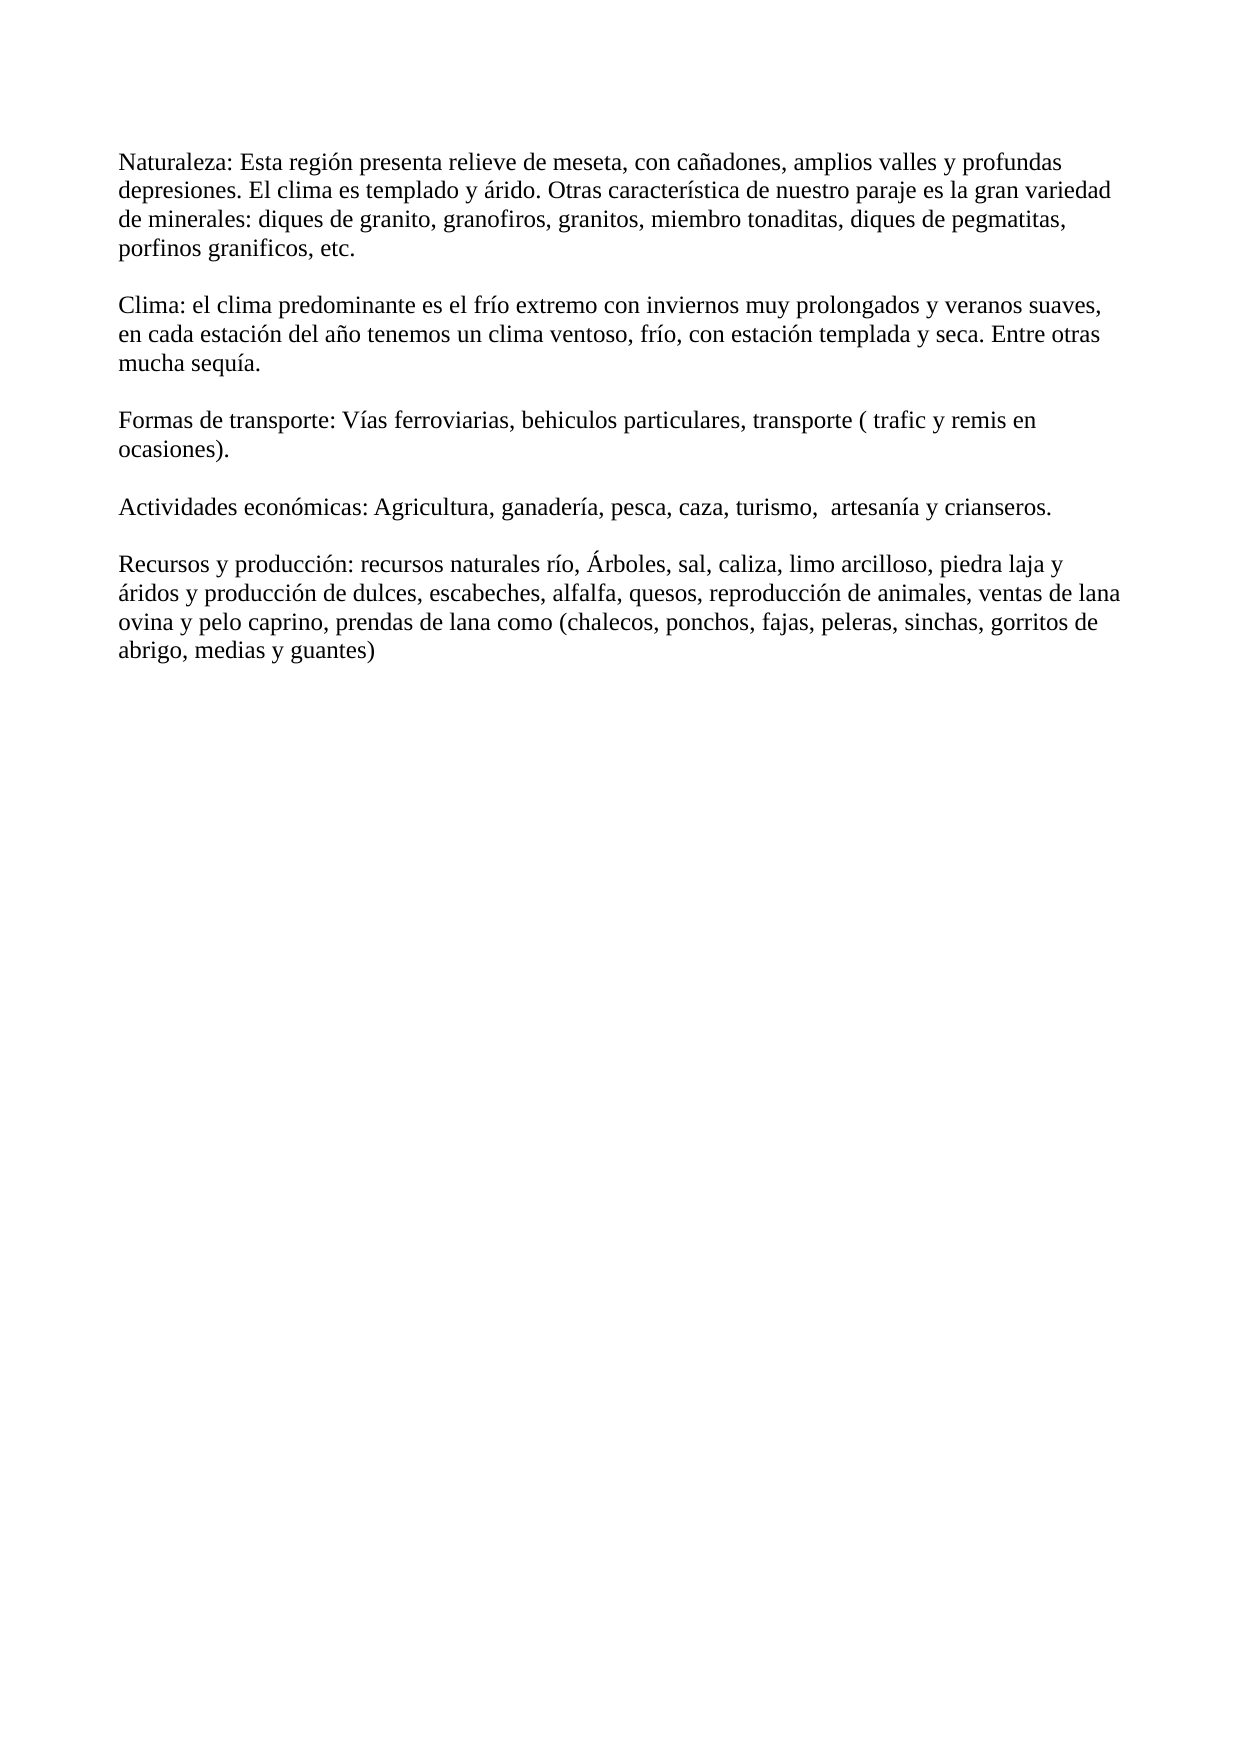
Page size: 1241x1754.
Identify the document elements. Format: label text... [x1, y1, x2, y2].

text Clima: el clima predominante es el frío extremo con inviernos muy prolongados y veranos suaves, en cada estación del año tenemos un clima ventoso, frío, con estación templada y seca. Entre otras mucha sequía. [118, 291, 1122, 377]
text Actividades económicas: Agricultura, ganadería, pesca, caza, turismo, artesanía y crianseros. [118, 492, 1122, 521]
text Formas de transporte: Vías ferroviarias, behiculos particulares, transporte ( trafic y remis en ocasiones). [118, 406, 1122, 463]
text Recursos y producción: recursos naturales río, Árboles, sal, caliza, limo arcilloso, piedra laja y áridos y producción de dulces, escabeches, alfalfa, quesos, reproducción de animales, ventas de lana ovina y pelo caprino, prendas de lana como (chalecos, ponchos, fajas, peleras, sinchas, gorritos de abrigo, medias y guantes) [118, 549, 1122, 664]
text Naturaleza: Esta región presenta relieve de meseta, con cañadones, amplios valles y profundas depresiones. El clima es templado y árido. Otras característica de nuestro paraje es la gran variedad de minerales: diques de granito, granofiros, granitos, miembro tonaditas, diques de pegmatitas, porfinos granificos, etc. [118, 147, 1122, 262]
